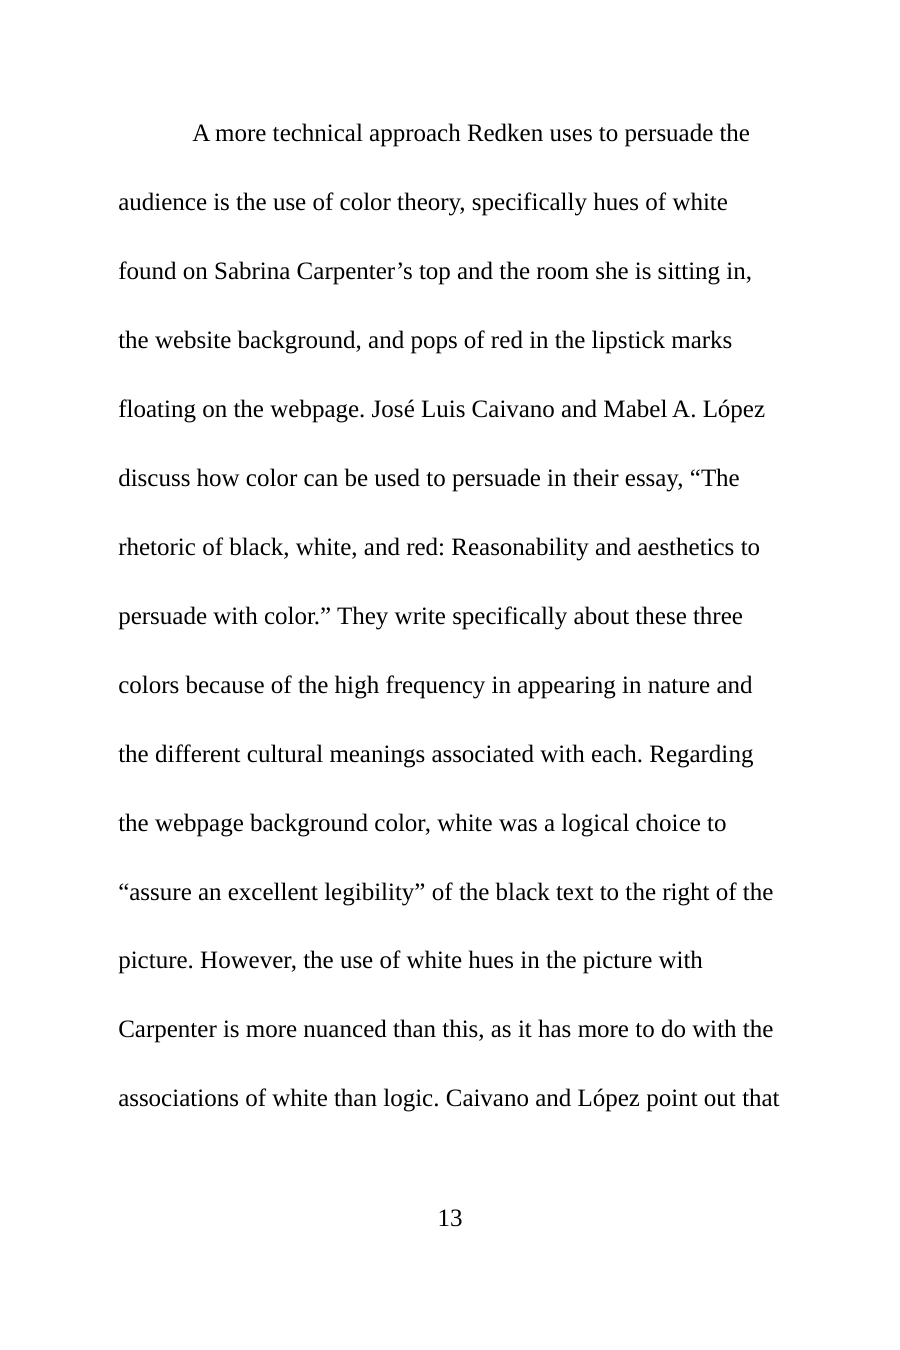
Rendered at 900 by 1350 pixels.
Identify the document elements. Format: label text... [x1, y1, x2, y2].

text A more technical approach Redken uses to persuade the audience is the use of color theory, specifically hues of white found on Sabrina Carpenter’s top and the room she is sitting in, the website background, and pops of red in the lipstick marks floating on the webpage. Jos​​é Luis Caivano and Mabel A. López discuss how color can be used to persuade in their essay, “The rhetoric of black, white, and red: Reasonability and aesthetics to persuade with color.” They write specifically about these three colors because of the high frequency in appearing in nature and the different cultural meanings associated with each. Regarding the webpage background color, white was a logical choice to “assure an excellent legibility” of the black text to the right of the picture. However, the use of white hues in the picture with Carpenter is more nuanced than this, as it has more to do with the associations of white than logic. Caivano and López point out that [118, 118, 782, 1112]
